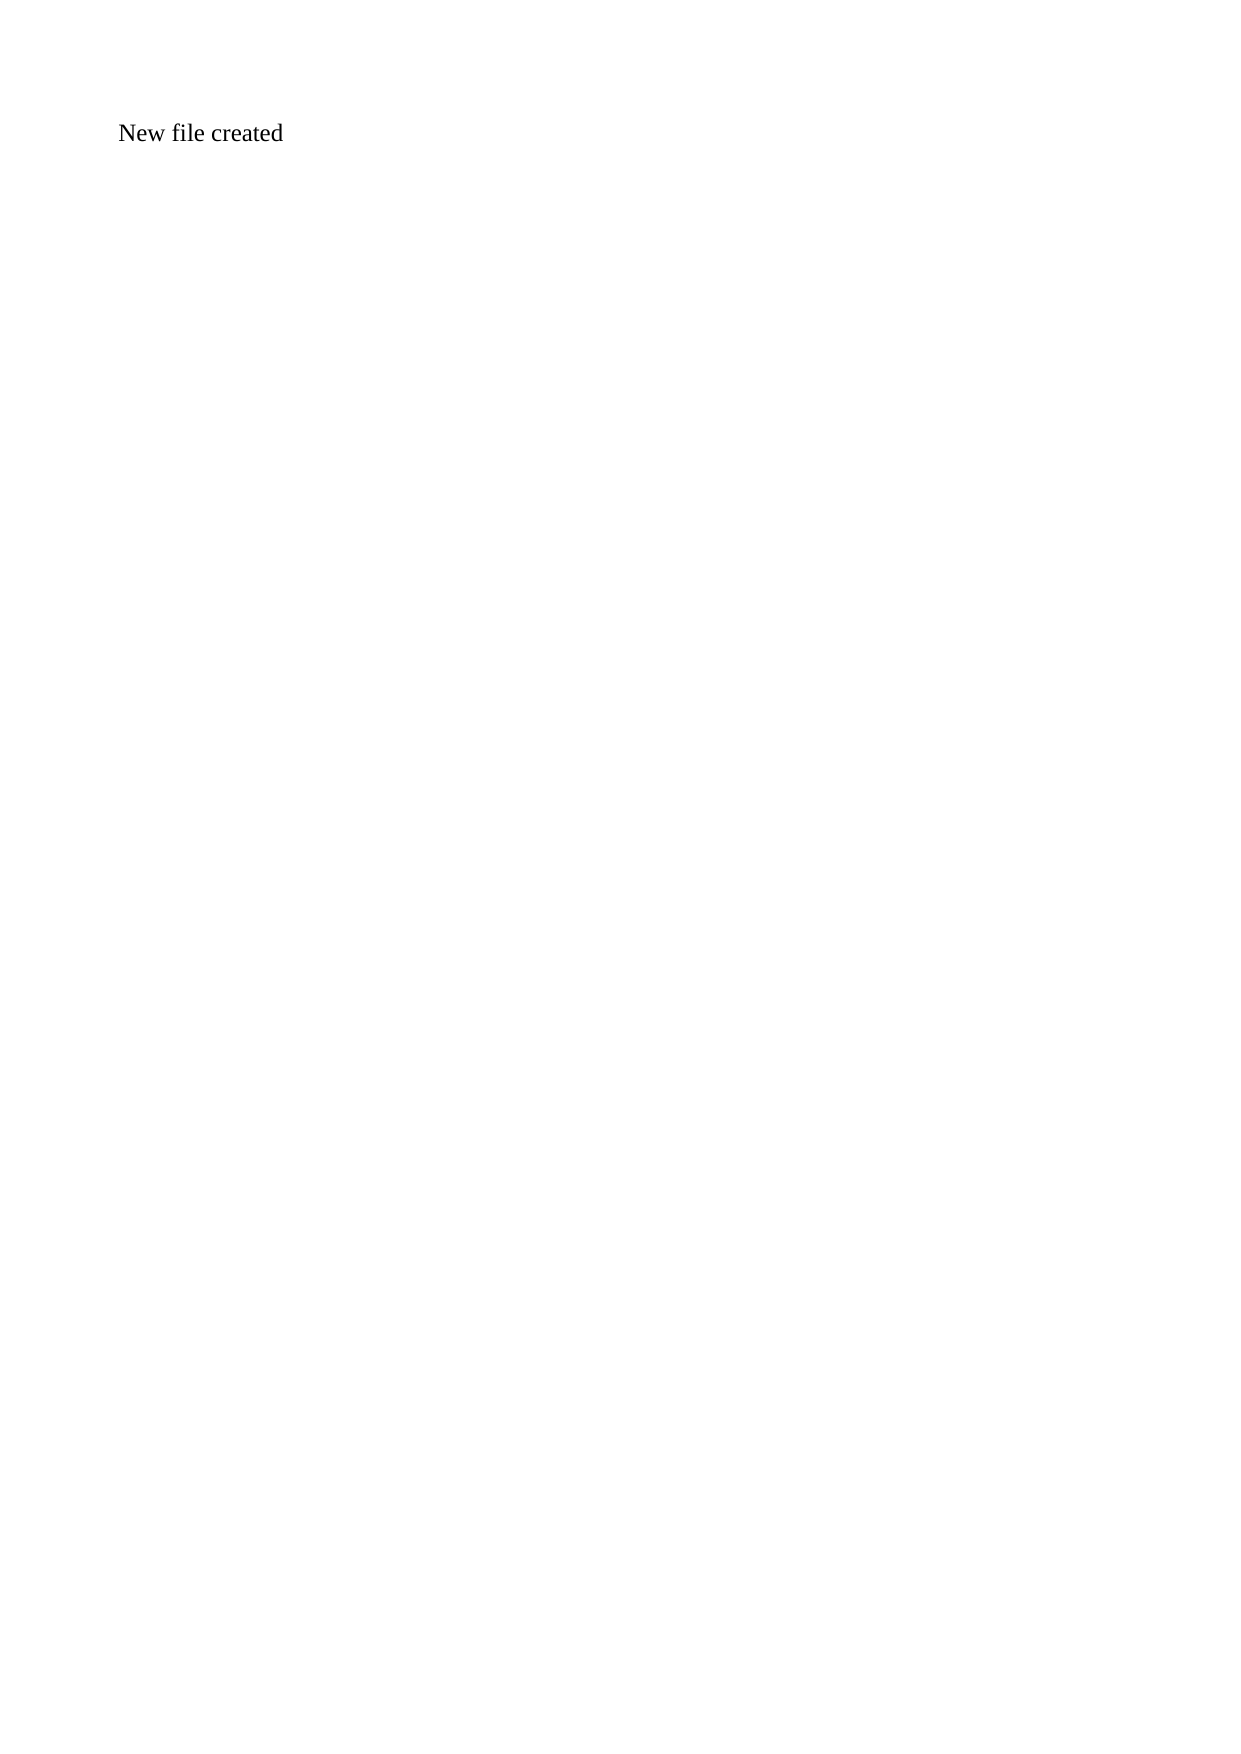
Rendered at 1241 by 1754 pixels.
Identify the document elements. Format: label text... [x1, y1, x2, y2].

text New file created [118, 118, 1122, 147]
